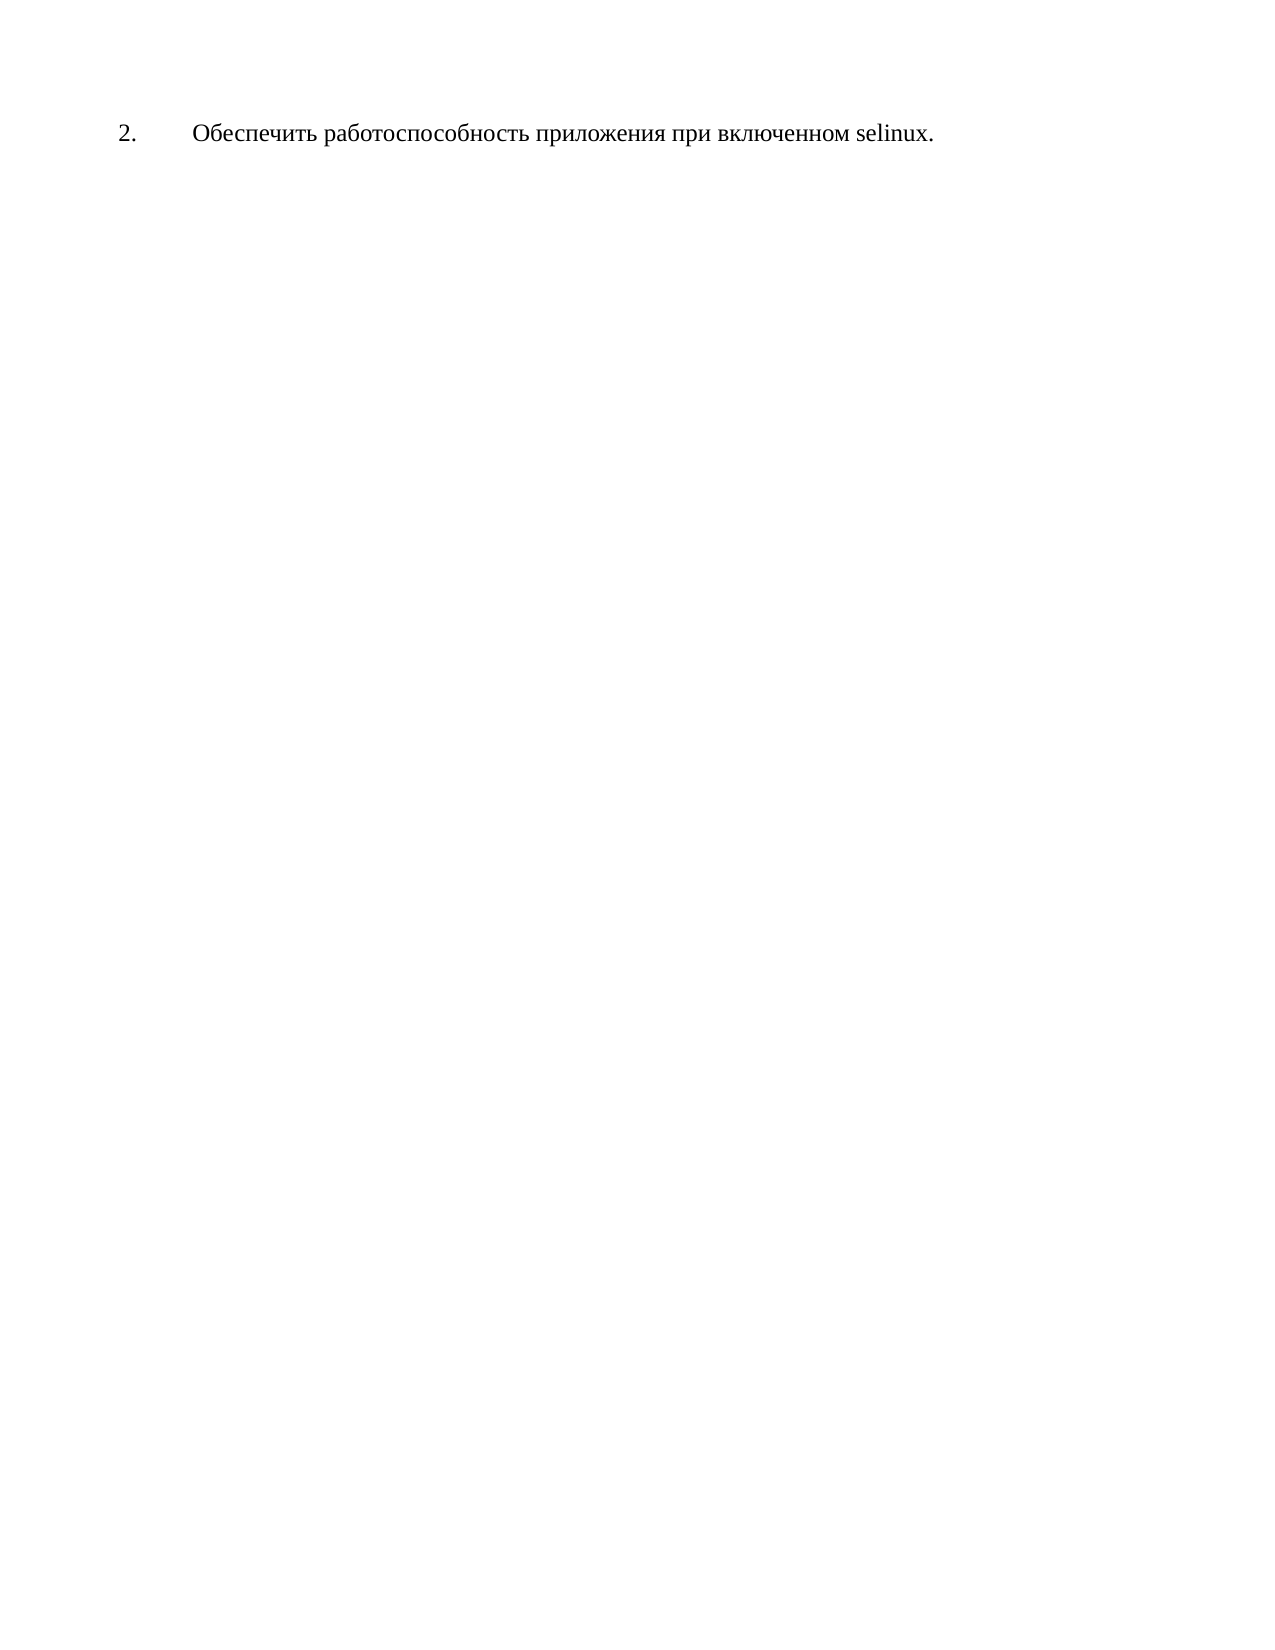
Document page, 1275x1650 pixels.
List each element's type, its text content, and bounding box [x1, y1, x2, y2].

text 2. Обеспечить работоспособность приложения при включенном selinux. [118, 118, 1157, 147]
